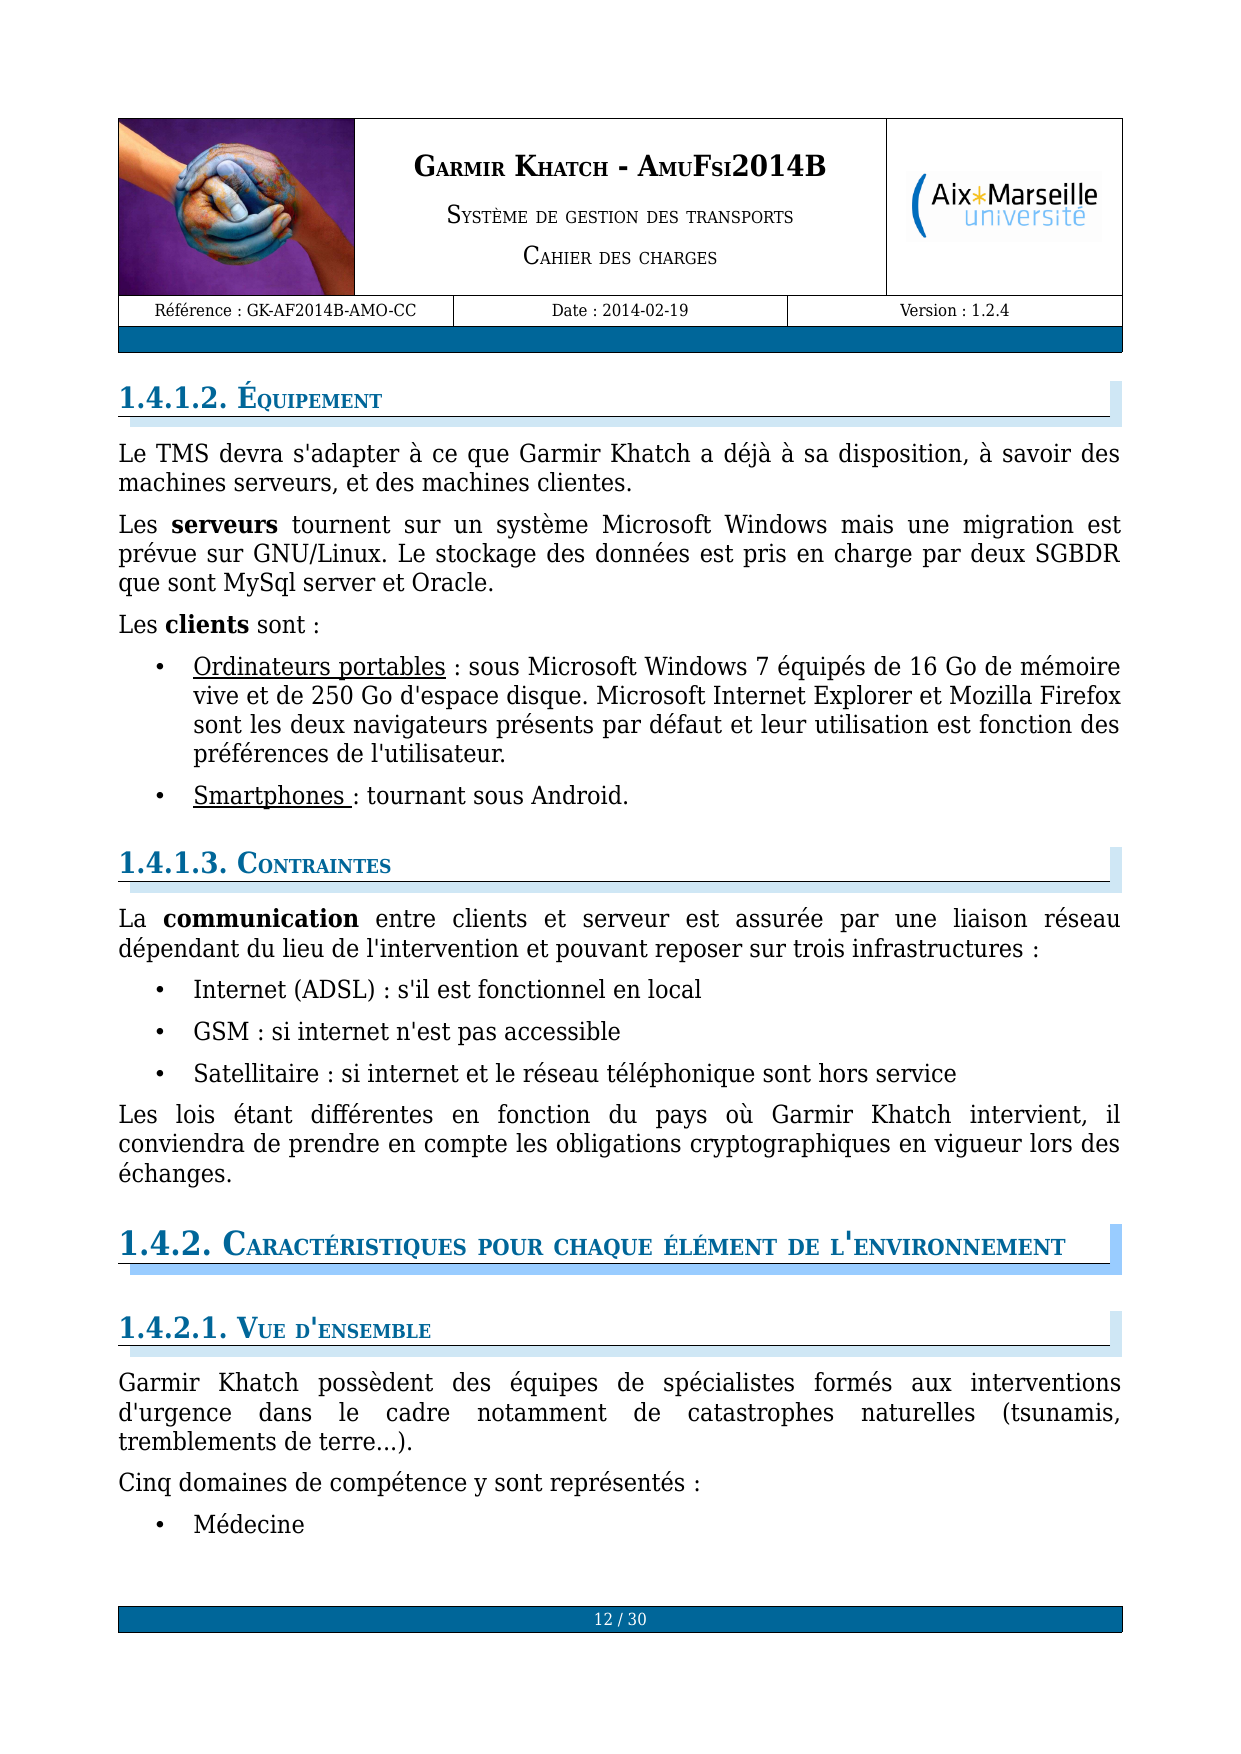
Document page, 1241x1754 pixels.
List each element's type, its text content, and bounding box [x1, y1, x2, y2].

list Ordinateurs portables : sous Microsoft Windows 7 équipés de 16 Go de mémoire vive et de 250 Go d'espace disque. Microsoft Internet Explorer et Mozilla Firefox sont les deux navigateurs présents par défaut et leur utilisation est fonction des préférences de l'utilisateur. [156, 652, 1122, 769]
text Garmir Khatch possèdent des équipes de spécialistes formés aux interventions d'urgence dans le cadre notamment de catastrophes naturelles (tsunamis, tremblements de terre...). [118, 1368, 1122, 1456]
text Les clients sont : [118, 610, 1122, 639]
list Satellitaire : si internet et le réseau téléphonique sont hors service [156, 1059, 1122, 1088]
picture [887, 126, 1122, 288]
list Internet (ADSL) : s'il est fonctionnel en local [156, 976, 1122, 1005]
text Les lois étant différentes en fonction du pays où Garmir Khatch intervient, il conviendra de prendre en compte les obligations cryptographiques en vigueur lors des échanges. [118, 1101, 1122, 1188]
subtitle Caractéristiques pour chaque élément de l'environnement [118, 1224, 1110, 1263]
text Cinq domaines de compétence y sont représentés : [118, 1468, 1122, 1498]
text Les serveurs tournent sur un système Microsoft Windows mais une migration est prévue sur GNU/Linux. Le stockage des données est pris en charge par deux SGBDR que sont MySql server et Oracle. [118, 510, 1122, 598]
text Le TMS devra s'adapter à ce que Garmir Khatch a déjà à sa disposition, à savoir des machines serveurs, et des machines clientes. [118, 439, 1122, 497]
list GSM : si internet n'est pas accessible [156, 1017, 1122, 1046]
subtitle Équipement [118, 381, 1110, 416]
list Smartphones : tournant sous Android. [156, 781, 1122, 810]
text La communication entre clients et serveur est assurée par une liaison réseau dépendant du lieu de l'intervention et pouvant reposer sur trois infrastructures : [118, 904, 1122, 963]
subtitle Contraintes [118, 847, 1110, 881]
picture [119, 119, 354, 295]
subtitle Vue d'ensemble [118, 1311, 1110, 1345]
list Médecine [156, 1510, 1122, 1539]
